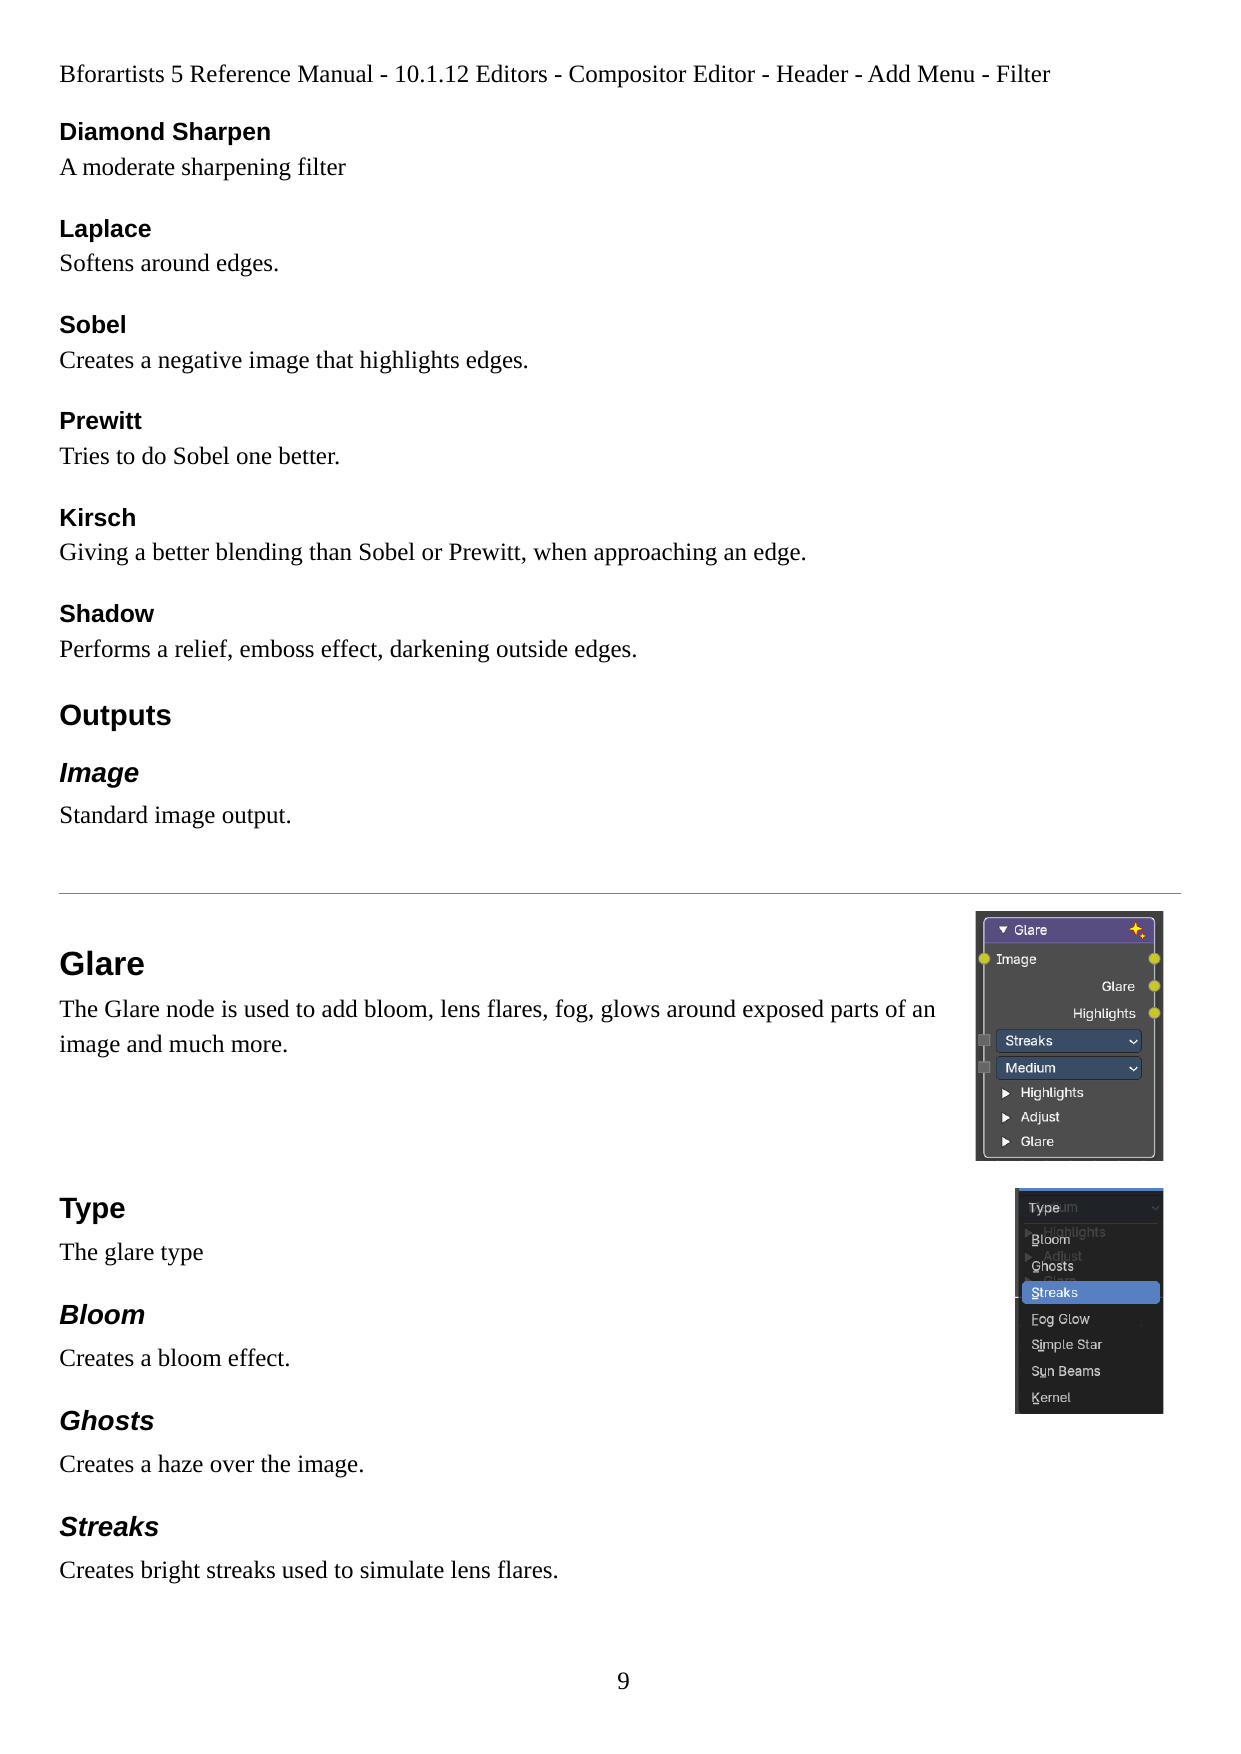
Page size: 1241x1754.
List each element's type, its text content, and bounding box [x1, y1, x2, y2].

text Creates a haze over the image. [59, 1449, 1181, 1478]
subtitle [1164, 1299, 1181, 1331]
text [1164, 1343, 1181, 1372]
text Creates a negative image that highlights edges. [59, 345, 1181, 373]
subtitle Bloom [59, 1299, 1015, 1331]
subtitle Sobel [59, 310, 1181, 338]
subtitle [1164, 943, 1181, 982]
text A moderate sharpening filter [59, 152, 1181, 181]
subtitle Shadow [59, 599, 1181, 628]
subtitle Diamond Sharpen [59, 117, 1181, 146]
subtitle Ghosts [59, 1404, 1181, 1436]
text Creates bright streaks used to simulate lens flares. [59, 1555, 1181, 1584]
subtitle Glare [59, 943, 975, 982]
picture [1015, 1188, 1164, 1414]
text The glare type [59, 1237, 1015, 1266]
picture [975, 911, 1164, 1161]
subtitle Kirsch [59, 503, 1181, 531]
text The Glare node is used to add bloom, lens flares, fog, glows around exposed parts of an image and much more. [59, 994, 975, 1058]
subtitle Type [59, 1191, 1015, 1224]
text [1164, 1237, 1181, 1266]
subtitle Outputs [59, 697, 1181, 731]
text Softens around edges. [59, 248, 1181, 277]
text Standard image output. [59, 801, 1181, 829]
subtitle Laplace [59, 214, 1181, 242]
subtitle Prewitt [59, 406, 1181, 435]
subtitle Streaks [59, 1511, 1181, 1542]
text Creates a bloom effect. [59, 1343, 1015, 1372]
text Tries to do Sobel one better. [59, 441, 1181, 470]
subtitle [1164, 1191, 1181, 1224]
text Performs a relief, emboss effect, darkening outside edges. [59, 634, 1181, 663]
text Giving a better blending than Sobel or Prewitt, when approaching an edge. [59, 537, 1181, 566]
subtitle Image [59, 756, 1181, 788]
